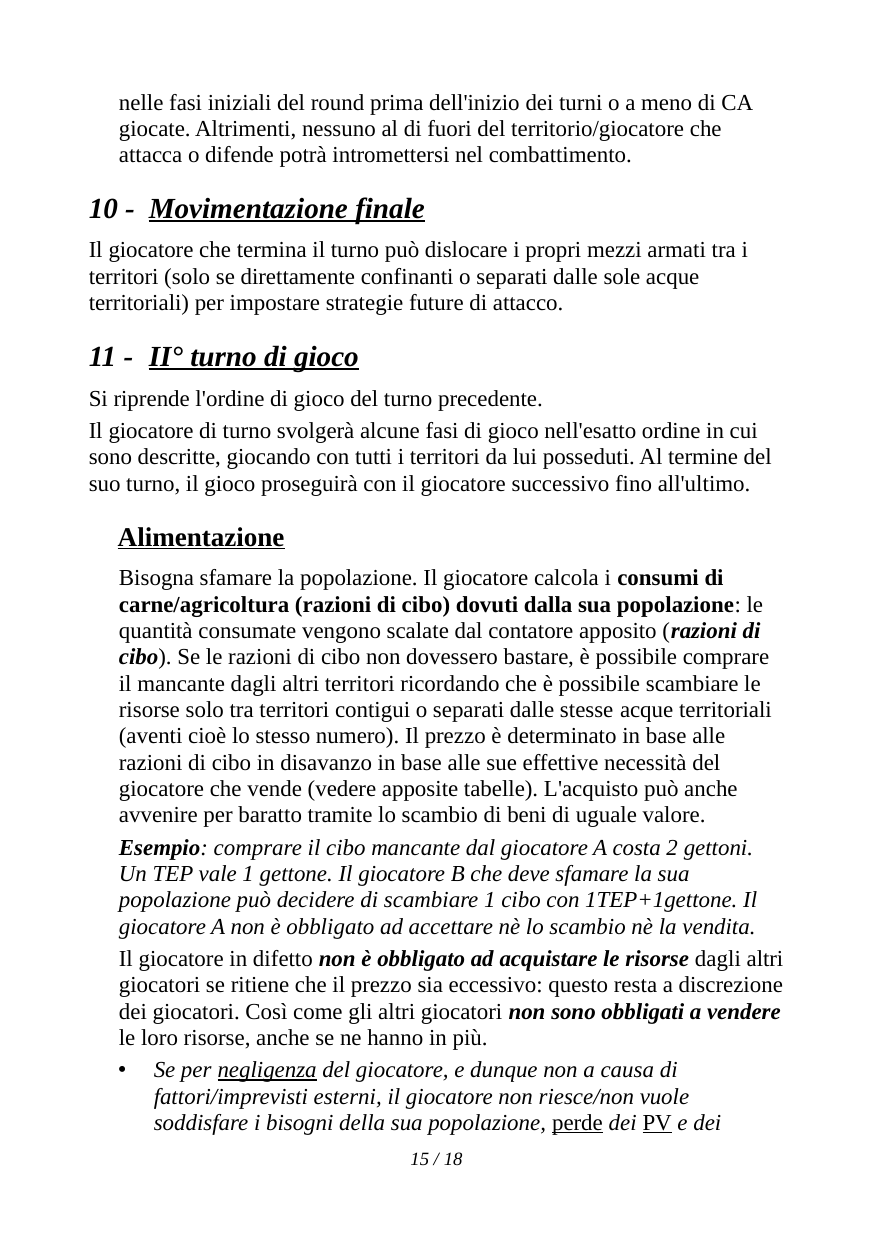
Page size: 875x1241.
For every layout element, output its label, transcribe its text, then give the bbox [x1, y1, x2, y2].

text Bisogna sfamare la popolazione. Il giocatore calcola i consumi di carne/agricoltura (razioni di cibo) dovuti dalla sua popolazione: le quantità consumate vengono scalate dal contatore apposito (razioni di cibo). Se le razioni di cibo non dovessero bastare, è possibile comprare il mancante dagli altri territori ricordando che è possibile scambiare le risorse solo tra territori contigui o separati dalle stesse acque territoriali (aventi cioè lo stesso numero). Il prezzo è determinato in base alle razioni di cibo in disavanzo in base alle sue effettive necessità del giocatore che vende (vedere apposite tabelle). L'acquisto può anche avvenire per baratto tramite lo scambio di beni di uguale valore. [119, 564, 786, 828]
text Si riprende l'ordine di gioco del turno precedente. [88, 384, 786, 411]
subtitle Alimentazione [117, 521, 786, 552]
subtitle II° turno di gioco [88, 339, 786, 373]
list Se per negligenza del giocatore, e dunque non a causa di fattori/imprevisti esterni, il giocatore non riesce/non vuole soddisfare i bisogni della sua popolazione, perde dei PV e dei [118, 1056, 786, 1136]
text Il giocatore di turno svolgerà alcune fasi di gioco nell'esatto ordine in cui sono descritte, giocando con tutti i territori da lui posseduti. Al termine del suo turno, il gioco proseguirà con il giocatore successivo fino all'ultimo. [88, 417, 786, 496]
subtitle Movimentazione finale [88, 191, 786, 225]
text nelle fasi iniziali del round prima dell'inizio dei turni o a meno di CA giocate. Altrimenti, nessuno al di fuori del territorio/giocatore che attacca o difende potrà intromettersi nel combattimento. [119, 88, 786, 168]
text Esempio: comprare il cibo mancante dal giocatore A costa 2 gettoni. Un TEP vale 1 gettone. Il giocatore B che deve sfamare la sua popolazione può decidere di scambiare 1 cibo con 1TEP+1gettone. Il giocatore A non è obbligato ad accettare nè lo scambio nè la vendita. [119, 834, 786, 939]
text Il giocatore in difetto non è obbligato ad acquistare le risorse dagli altri giocatori se ritiene che il prezzo sia eccessivo: questo resta a discrezione dei giocatori. Così come gli altri giocatori non sono obbligati a vendere le loro risorse, anche se ne hanno in più. [119, 945, 786, 1051]
text Il giocatore che termina il turno può dislocare i propri mezzi armati tra i territori (solo se direttamente confinanti o separati dalle sole acque territoriali) per impostare strategie future di attacco. [88, 237, 786, 316]
